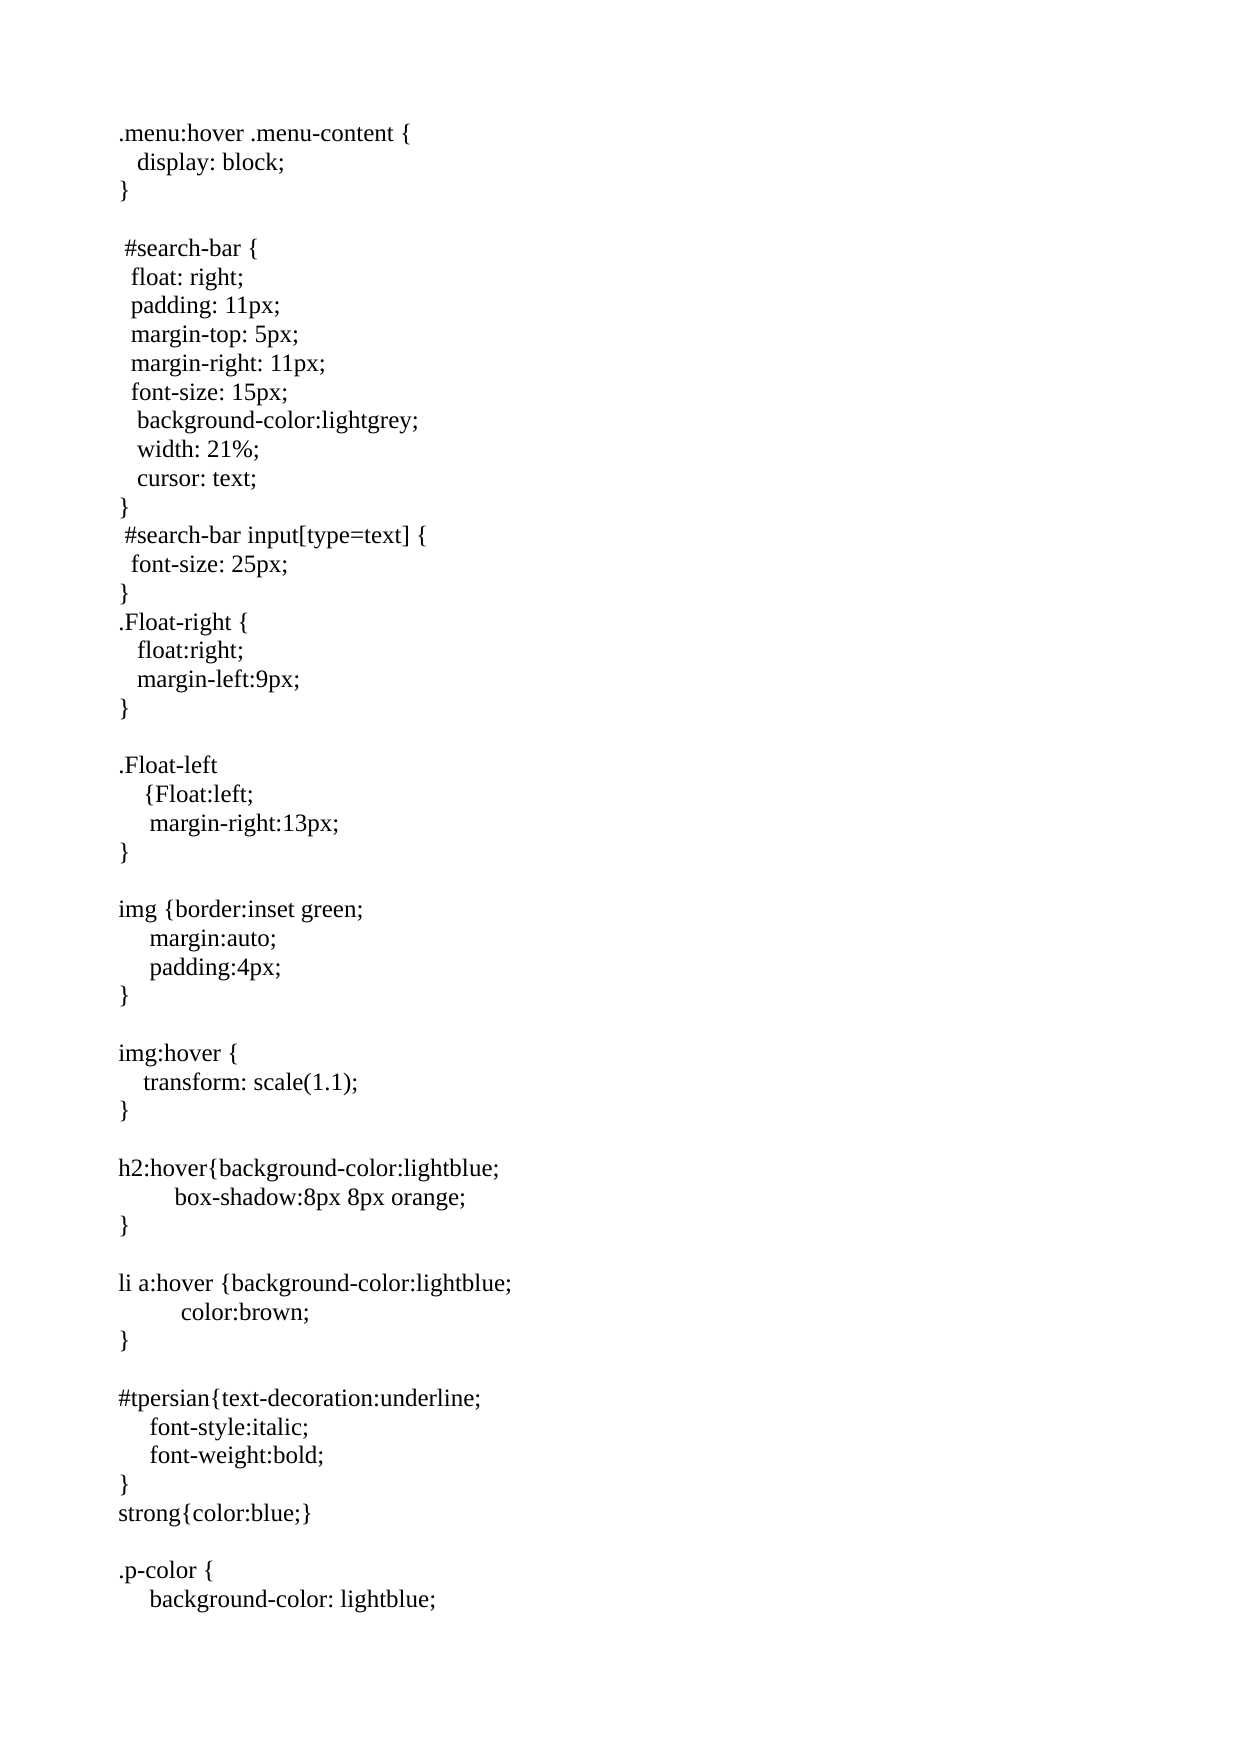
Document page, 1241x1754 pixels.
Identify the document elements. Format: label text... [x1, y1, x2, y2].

text width: 21%; [118, 434, 1122, 463]
text background-color:lightgrey; [118, 406, 1122, 434]
text {Float:left; [118, 779, 1122, 808]
text display: block; [118, 147, 1122, 176]
text font-weight:bold; [118, 1441, 1122, 1469]
text li a:hover {background-color:lightblue; [118, 1268, 1122, 1297]
text font-size: 15px; [118, 377, 1122, 406]
text strong{color:blue;} [118, 1498, 1122, 1527]
text } [118, 1211, 1122, 1239]
text .menu:hover .menu-content { [118, 118, 1122, 147]
text h2:hover{background-color:lightblue; [118, 1153, 1122, 1182]
text .Float-right { [118, 607, 1122, 636]
text } [118, 981, 1122, 1009]
text margin-right:13px; [118, 808, 1122, 837]
text #tpersian{text-decoration:underline; [118, 1383, 1122, 1412]
text margin:auto; [118, 923, 1122, 952]
text float: right; [118, 262, 1122, 291]
text } [118, 1326, 1122, 1354]
text cursor: text; [118, 463, 1122, 492]
text padding: 11px; [118, 291, 1122, 319]
text box-shadow:8px 8px orange; [118, 1182, 1122, 1211]
text .p-color { [118, 1556, 1122, 1584]
text } [118, 1096, 1122, 1124]
text #search-bar { [118, 233, 1122, 262]
text } [118, 492, 1122, 521]
text margin-top: 5px; [118, 319, 1122, 348]
text margin-right: 11px; [118, 348, 1122, 377]
text } [118, 693, 1122, 722]
text } [118, 176, 1122, 204]
text transform: scale(1.1); [118, 1067, 1122, 1096]
text font-size: 25px; [118, 549, 1122, 578]
text #search-bar input[type=text] { [118, 521, 1122, 549]
text padding:4px; [118, 952, 1122, 981]
text } [118, 1469, 1122, 1498]
text color:brown; [118, 1297, 1122, 1326]
text .Float-left [118, 751, 1122, 779]
text img {border:inset green; [118, 894, 1122, 923]
text margin-left:9px; [118, 664, 1122, 693]
text background-color: lightblue; [118, 1584, 1122, 1613]
text float:right; [118, 636, 1122, 664]
text } [118, 578, 1122, 607]
text } [118, 837, 1122, 866]
text img:hover { [118, 1038, 1122, 1067]
text font-style:italic; [118, 1412, 1122, 1441]
